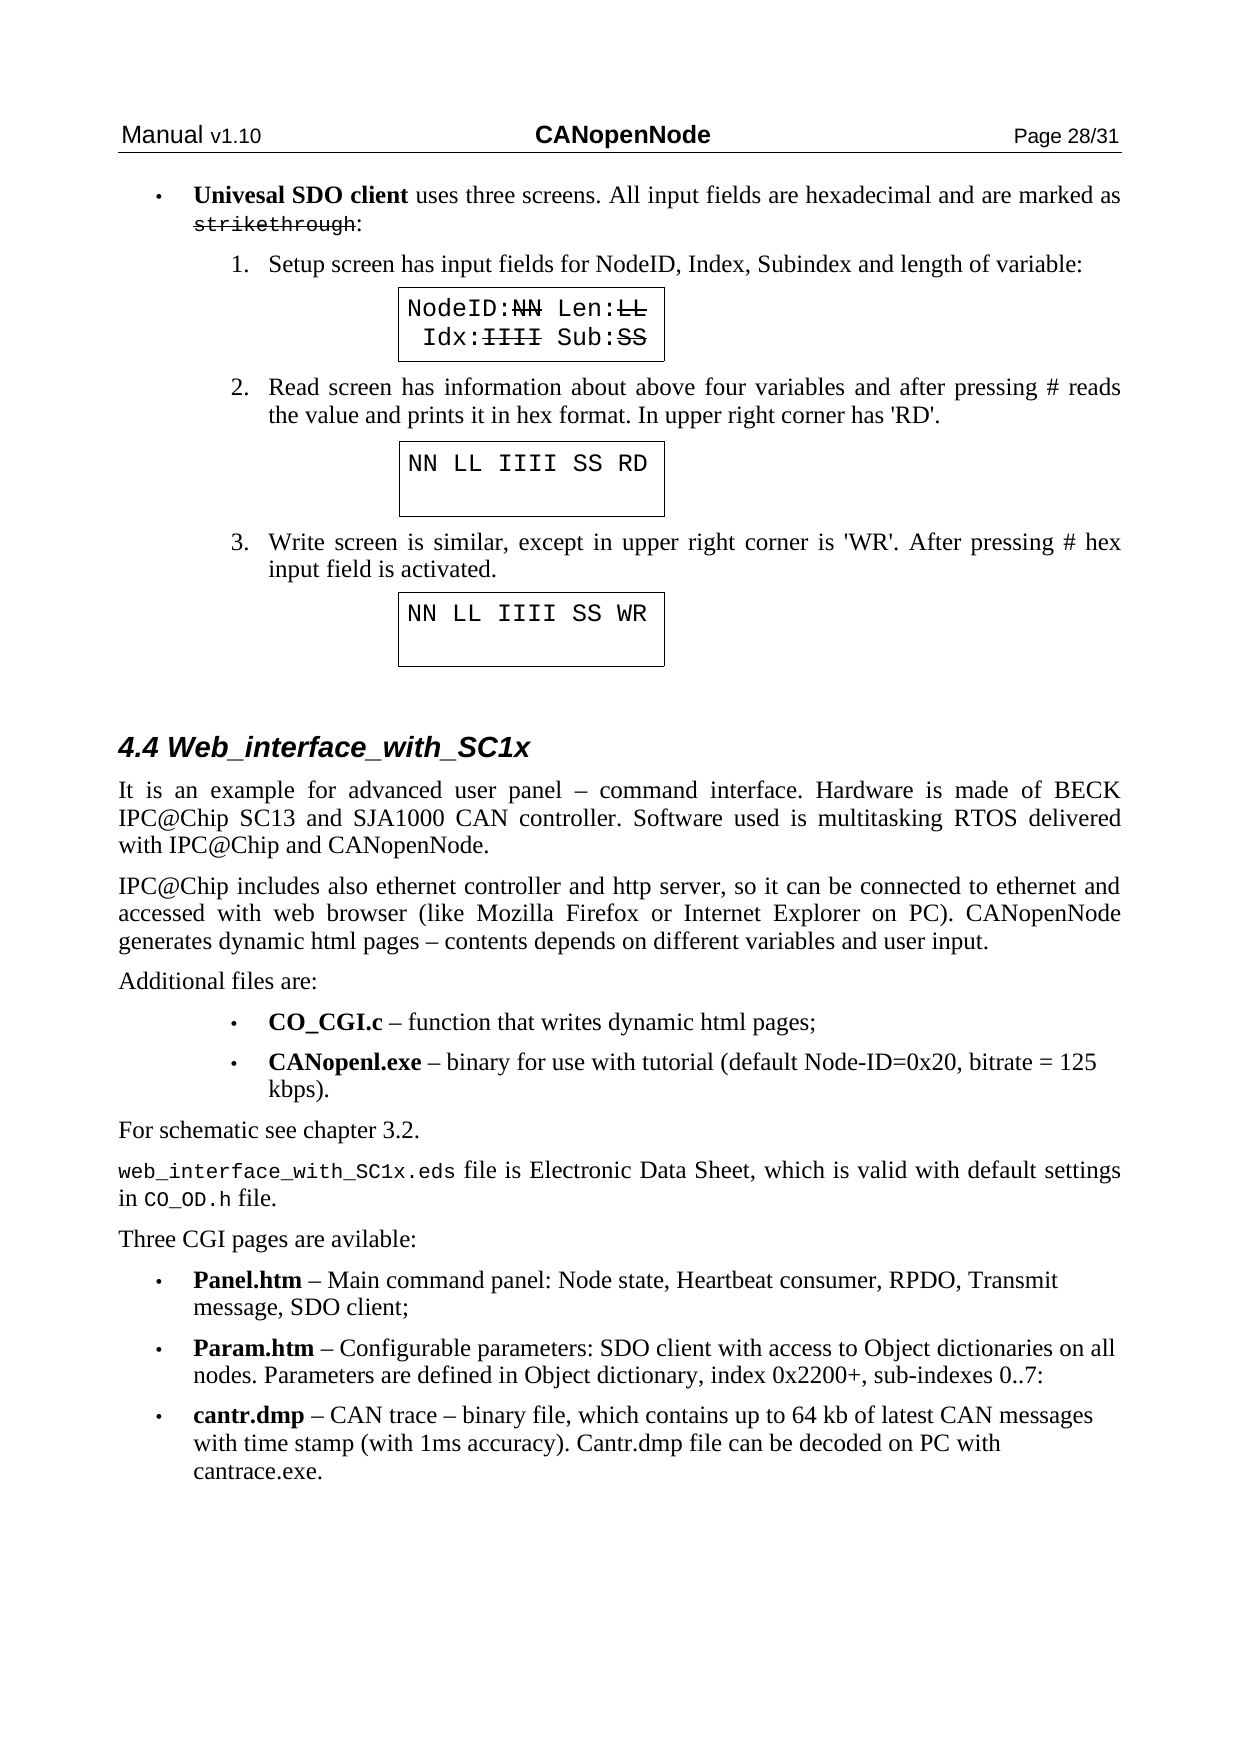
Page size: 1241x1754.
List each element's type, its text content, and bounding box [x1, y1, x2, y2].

list cantr.dmp – CAN trace – binary file, which contains up to 64 kb of latest CAN messages with time stamp (with 1ms accuracy). Cantr.dmp file can be decoded on PC with cantrace.exe. [156, 1402, 1122, 1485]
text Additional files are: [118, 967, 1122, 995]
list Read screen has information about above four variables and after pressing # reads the value and prints it in hex format. In upper right corner has 'RD'. [231, 288, 1122, 429]
text It is an example for advanced user panel – command interface. Hardware is made of BECK IPC@Chip SC13 and SJA1000 CAN controller. Software used is multitasking RTOS delivered with IPC@Chip and CANopenNode. [118, 776, 1122, 859]
list Write screen is similar, except in upper right corner is 'WR'. After pressing # hex input field is activated. [231, 441, 1122, 583]
list CANopenl.exe – binary for use with tutorial (default Node-ID=0x20, bitrate = 125 kbps). [231, 1048, 1122, 1103]
text web_interface_with_SC1x.eds file is Electronic Data Sheet, which is valid with default settings in CO_OD.h file. [118, 1156, 1122, 1213]
list Setup screen has input fields for NodeID, Index, Subindex and length of variable: [231, 250, 1122, 278]
text Three CGI pages are avilable: [118, 1226, 1122, 1253]
subtitle 4.4 Web_interface_with_SC1x [118, 731, 1122, 764]
list Univesal SDO client uses three screens. All input fields are hexadecimal and are marked as strikethrough: [156, 182, 1122, 238]
list Idx:IIII Sub:SS [407, 324, 655, 352]
list NN LL IIII SS RD [408, 450, 656, 479]
list Param.htm – Configurable parameters: SDO client with access to Object dictionaries on all nodes. Parameters are defined in Object dictionary, index 0x2200+, sub-indexes 0..7: [156, 1334, 1122, 1389]
list CO_CGI.c – function that writes dynamic html pages; [231, 1008, 1122, 1035]
text For schematic see chapter 3.2. [118, 1116, 1122, 1143]
text IPC@Chip includes also ethernet controller and http server, so it can be connected to ethernet and accessed with web browser (like Mozilla Firefox or Internet Explorer on PC). CANopenNode generates dynamic html pages – contents depends on different variables and user input. [118, 872, 1122, 955]
list NodeID:NN Len:LL [407, 296, 655, 324]
text NN LL IIII SS WR [407, 601, 655, 629]
list Panel.htm – Main command panel: Node state, Heartbeat consumer, RPDO, Transmit message, SDO client; [156, 1266, 1122, 1321]
